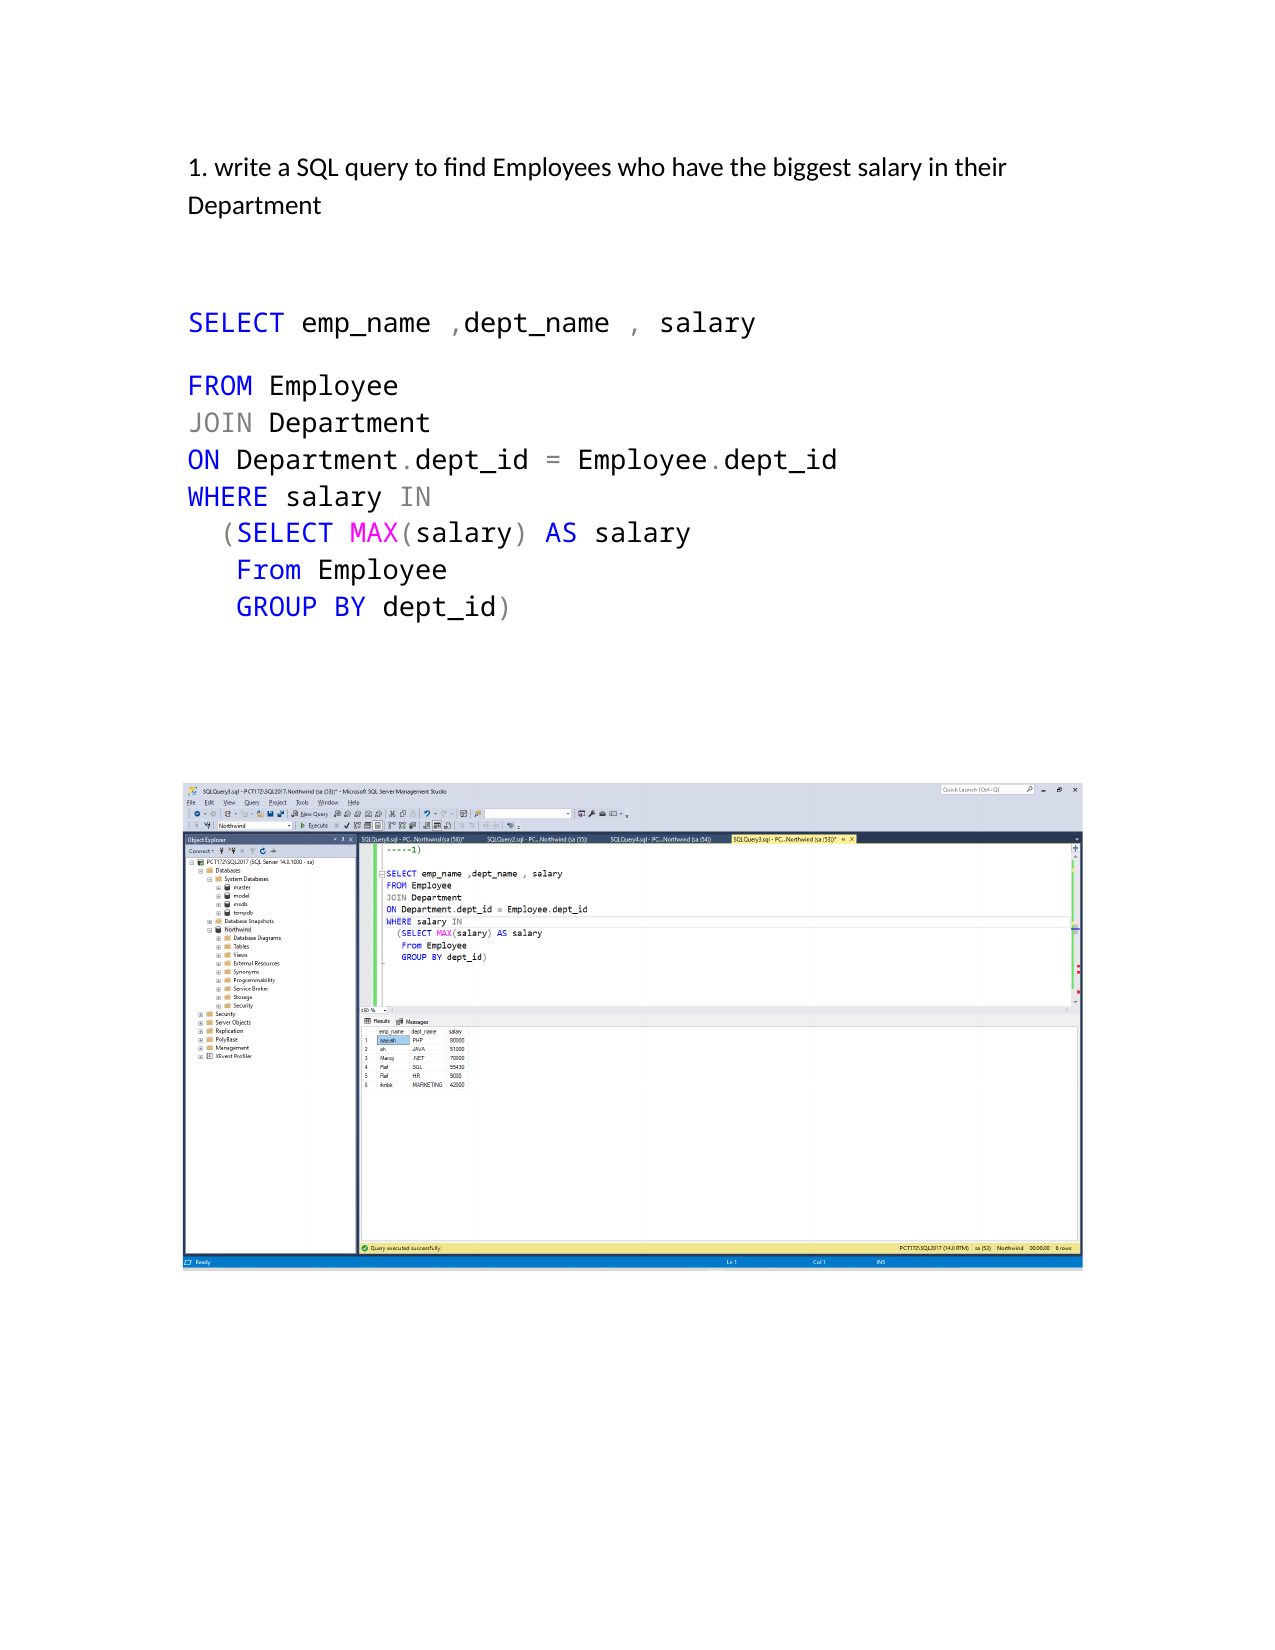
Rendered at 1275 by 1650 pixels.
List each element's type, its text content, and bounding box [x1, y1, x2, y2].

text 1. write a SQL query to find Employees who have the biggest salary in their Department [187, 150, 1087, 221]
picture [182, 783, 1083, 1271]
text ON Department.dept_id = Employee.dept_id [187, 440, 1087, 477]
text GROUP BY dept_id) [187, 588, 1087, 624]
text From Employee [187, 551, 1087, 588]
text (SELECT MAX(salary) AS salary [187, 514, 1087, 551]
text FROM Employee [187, 366, 1087, 403]
text JOIN Department [187, 403, 1087, 440]
text SELECT emp_name ,dept_name , salary [187, 303, 1087, 340]
text WHERE salary IN [187, 477, 1087, 514]
